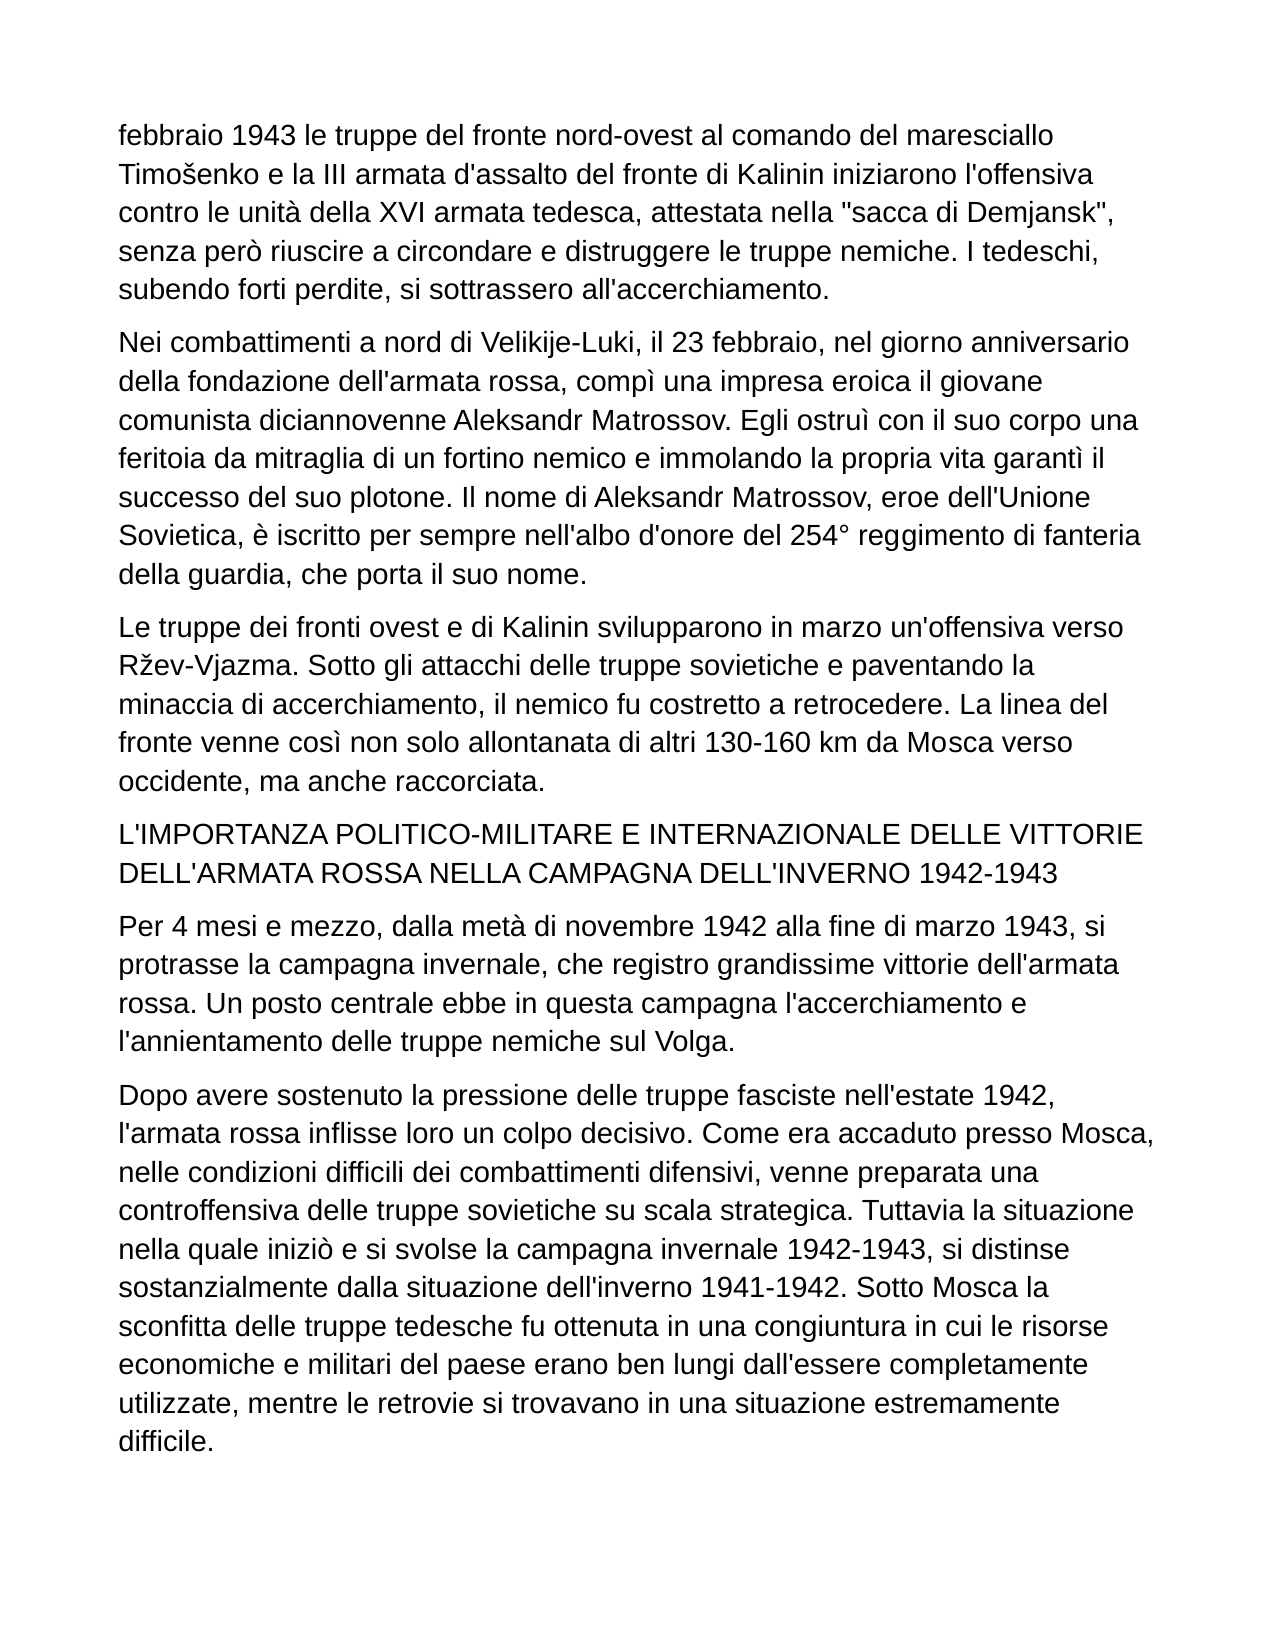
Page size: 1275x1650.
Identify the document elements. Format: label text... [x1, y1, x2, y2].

text L'IMPORTANZA POLITICO-MILITARE E INTERNAZIONALE DELLE VITTORIE DELL'ARMATA ROSSA NELLA CAMPAGNA DELL'IN­VERNO 1942-1943 [118, 817, 1157, 889]
text febbraio 1943 le truppe del fronte nord-ovest al comando del maresciallo Timošenko e la III armata d'assalto del fron­te di Kalinin iniziarono l'offensiva contro le unità della XVI armata tedesca, attestata nel­la "sacca di Demjansk", senza però riuscire a circondare e distruggere le truppe nemiche. I tedeschi, subendo forti perdite, si sottras­sero all'accerchiamento. [118, 118, 1157, 306]
text Le truppe dei fronti ovest e di Kalinin svilupparono in marzo un'offensiva verso Ržev-Vjazma. Sotto gli attacchi delle truppe sovietiche e paventando la minaccia di accerchiamento, il nemico fu costretto a re­trocedere. La linea del fronte venne così non solo allontanata di altri 130-160 km da Mo­sca verso occidente, ma anche raccorciata. [118, 610, 1157, 797]
text Nei combattimenti a nord di Velikije-Luki, il 23 febbraio, nel gior­no anniversario della fondazione dell'arma­ta rossa, compì una impresa eroica il giova­ne comunista diciannovenne Aleksandr Ma­trossov. Egli ostruì con il suo corpo una feri­toia da mitraglia di un fortino nemico e im­molando la propria vita garantì il successo del suo plotone. Il nome di Aleksandr Ma­trossov, eroe dell'Unione Sovietica, è iscritto per sempre nell'albo d'onore del 254° reg­gimento di fanteria della guardia, che porta il suo nome. [118, 325, 1157, 590]
text Dopo avere sostenuto la pressione delle trup­pe fasciste nell'estate 1942, l'armata rossa in­flisse loro un colpo decisivo. Come era acca­duto presso Mosca, nelle condizioni difficili dei combattimenti difensivi, venne preparata una controffensiva delle truppe sovietiche su scala strategica. Tuttavia la situazione nella quale iniziò e si svolse la campagna invernale 1942-1943, si distinse sostanzialmente dalla situazio­ne dell'inverno 1941-1942. Sotto Mosca la sconfitta delle truppe tedesche fu ottenuta in una congiuntura in cui le risorse economiche e militari del paese erano ben lungi dall'essere completamente utilizzate, mentre le retrovie si trovavano in una situazione estremamente difficile. [118, 1077, 1157, 1458]
text Per 4 mesi e mezzo, dalla metà di novembre 1942 alla fine di marzo 1943, si protrasse la campagna invernale, che registro grandissi­me vittorie dell'ar­ma­ta rossa. Un posto centrale ebbe in questa campagna l'accerchiamento e l'annientamento delle truppe nemiche sul Volga. [118, 909, 1157, 1058]
